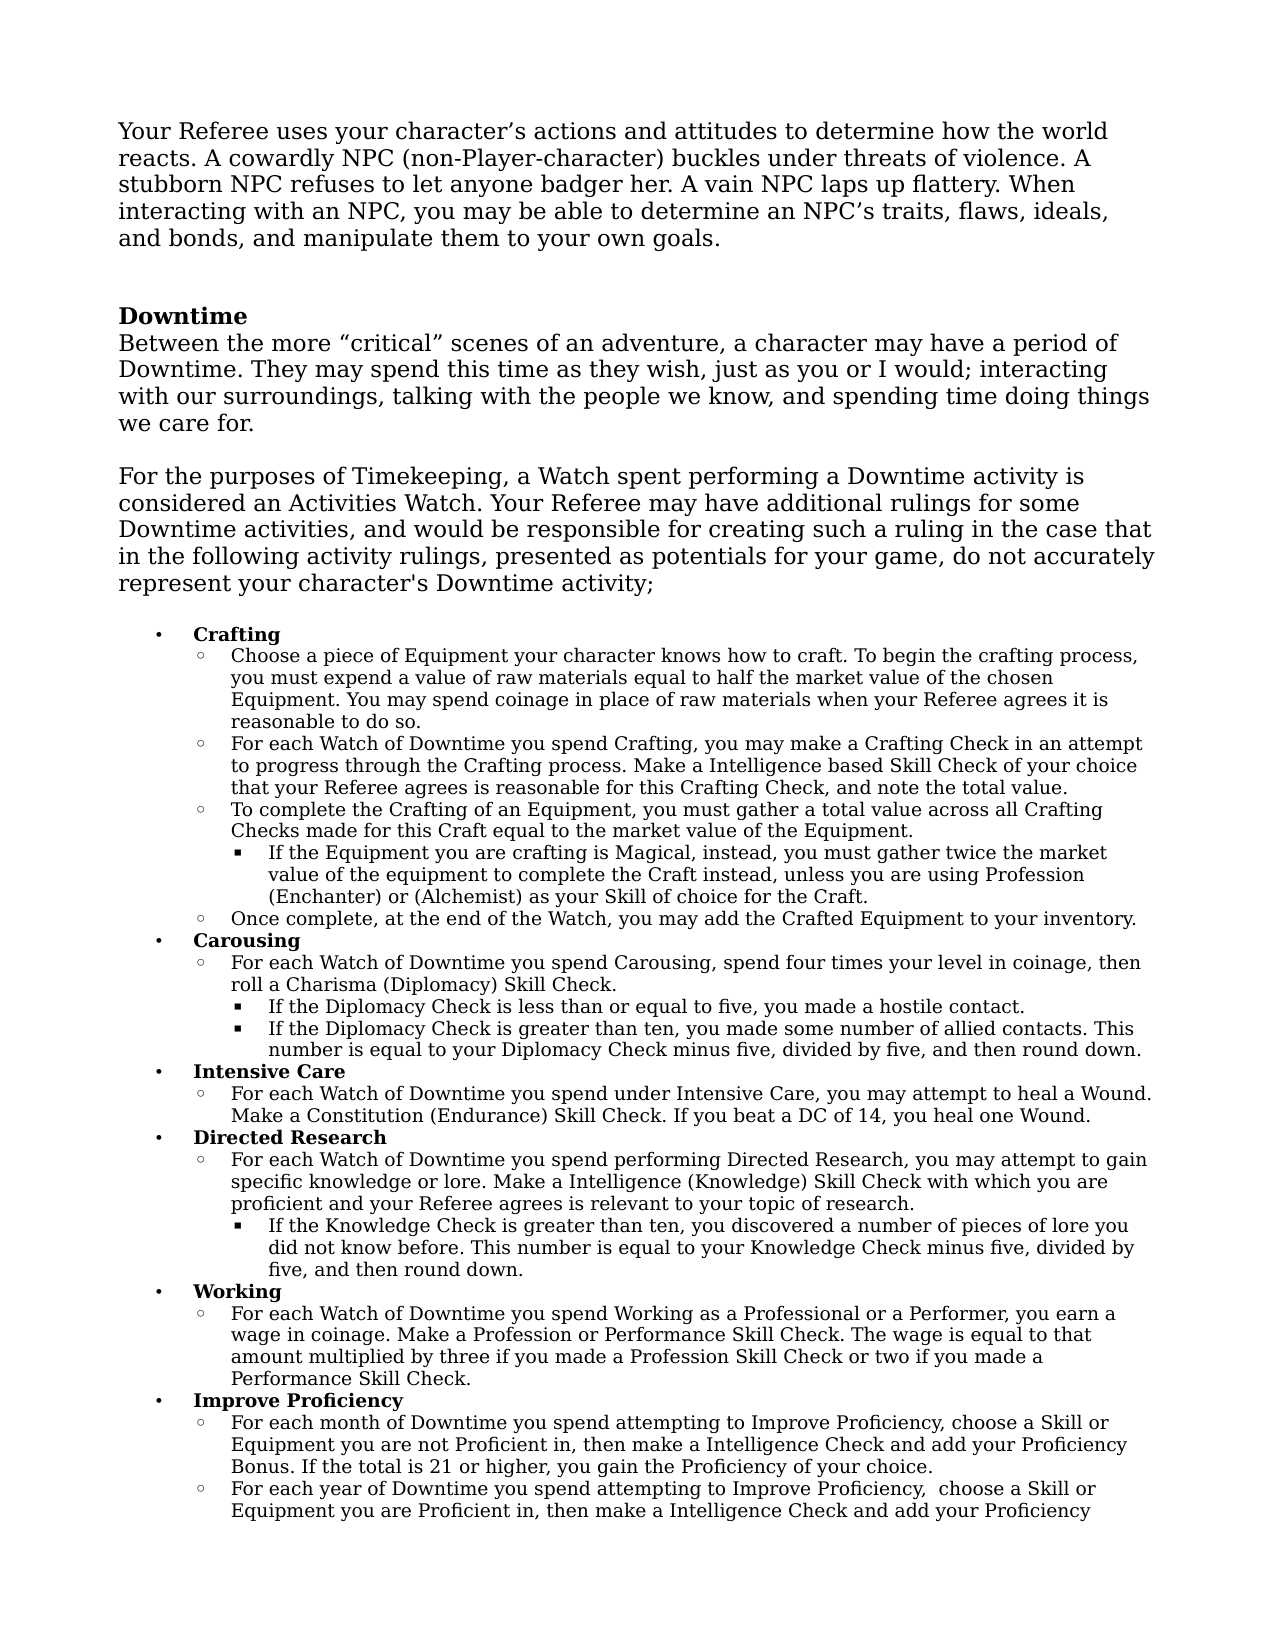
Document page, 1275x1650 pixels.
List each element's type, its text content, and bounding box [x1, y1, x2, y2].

list Carousing [156, 930, 1157, 952]
list For each month of Downtime you spend attempting to Improve Proficiency, choose a Skill or Equipment you are not Proficient in, then make a Intelligence Check and add your Proficiency Bonus. If the total is 21 or higher, you gain the Proficiency of your choice. [193, 1412, 1157, 1478]
list If the Diplomacy Check is greater than ten, you made some number of allied contacts. This number is equal to your Diplomacy Check minus five, divided by five, and then round down. [231, 1017, 1157, 1061]
list Intensive Care [156, 1061, 1157, 1083]
list Directed Research [156, 1127, 1157, 1149]
list If the Knowledge Check is greater than ten, you discovered a number of pieces of lore you did not know before. This number is equal to your Knowledge Check minus five, divided by five, and then round down. [231, 1215, 1157, 1280]
list For each Watch of Downtime you spend under Intensive Care, you may attempt to heal a Wound. Make a Constitution (Endurance) Skill Check. If you beat a DC of 14, you heal one Wound. [193, 1083, 1157, 1127]
list Choose a piece of Equipment your character knows how to craft. To begin the crafting process, you must expend a value of raw materials equal to half the market value of the chosen Equipment. You may spend coinage in place of raw materials when your Referee agrees it is reasonable to do so. [193, 645, 1157, 733]
list Improve Proficiency [156, 1390, 1157, 1412]
text Between the more “critical” scenes of an adventure, a character may have a period of Downtime. They may spend this time as they wish, just as you or I would; interacting with our surroundings, talking with the people we know, and spending time doing things we care for. [118, 330, 1157, 437]
list Working [156, 1280, 1157, 1302]
list For each Watch of Downtime you spend Crafting, you may make a Crafting Check in an attempt to progress through the Crafting process. Make a Intelligence based Skill Check of your choice that your Referee agrees is reasonable for this Crafting Check, and note the total value. [193, 733, 1157, 798]
text Your Referee uses your character’s actions and attitudes to determine how the world reacts. A cowardly NPC (non-Player-character) buckles under threats of violence. A stubborn NPC refuses to let anyone badger her. A vain NPC laps up flattery. When interacting with an NPC, you may be able to determine an NPC’s traits, flaws, ideals, and bonds, and manipulate them to your own goals. [118, 118, 1157, 251]
list Crafting [156, 623, 1157, 645]
list For each Watch of Downtime you spend Carousing, spend four times your level in coinage, then roll a Charisma (Diplomacy) Skill Check. [193, 952, 1157, 996]
list For each year of Downtime you spend attempting to Improve Proficiency, choose a Skill or Equipment you are Proficient in, then make a Intelligence Check and add your Proficiency [193, 1478, 1157, 1521]
list If the Diplomacy Check is less than or equal to five, you made a hostile contact. [231, 996, 1157, 1017]
list If the Equipment you are crafting is Magical, instead, you must gather twice the market value of the equipment to complete the Craft instead, unless you are using Profession (Enchanter) or (Alchemist) as your Skill of choice for the Craft. [231, 842, 1157, 908]
list For each Watch of Downtime you spend Working as a Professional or a Performer, you earn a wage in coinage. Make a Profession or Performance Skill Check. The wage is equal to that amount multiplied by three if you made a Profession Skill Check or two if you made a Performance Skill Check. [193, 1302, 1157, 1390]
list To complete the Crafting of an Equipment, you must gather a total value across all Crafting Checks made for this Craft equal to the market value of the Equipment. [193, 798, 1157, 842]
list Once complete, at the end of the Watch, you may add the Crafted Equipment to your inventory. [193, 908, 1157, 930]
text Downtime [118, 303, 1157, 330]
text For the purposes of Timekeeping, a Watch spent performing a Downtime activity is considered an Activities Watch. Your Referee may have additional rulings for some Downtime activities, and would be responsible for creating such a ruling in the case that in the following activity rulings, presented as potentials for your game, do not accurately represent your character's Downtime activity; [118, 463, 1157, 597]
list For each Watch of Downtime you spend performing Directed Research, you may attempt to gain specific knowledge or lore. Make a Intelligence (Knowledge) Skill Check with which you are proficient and your Referee agrees is relevant to your topic of research. [193, 1149, 1157, 1215]
